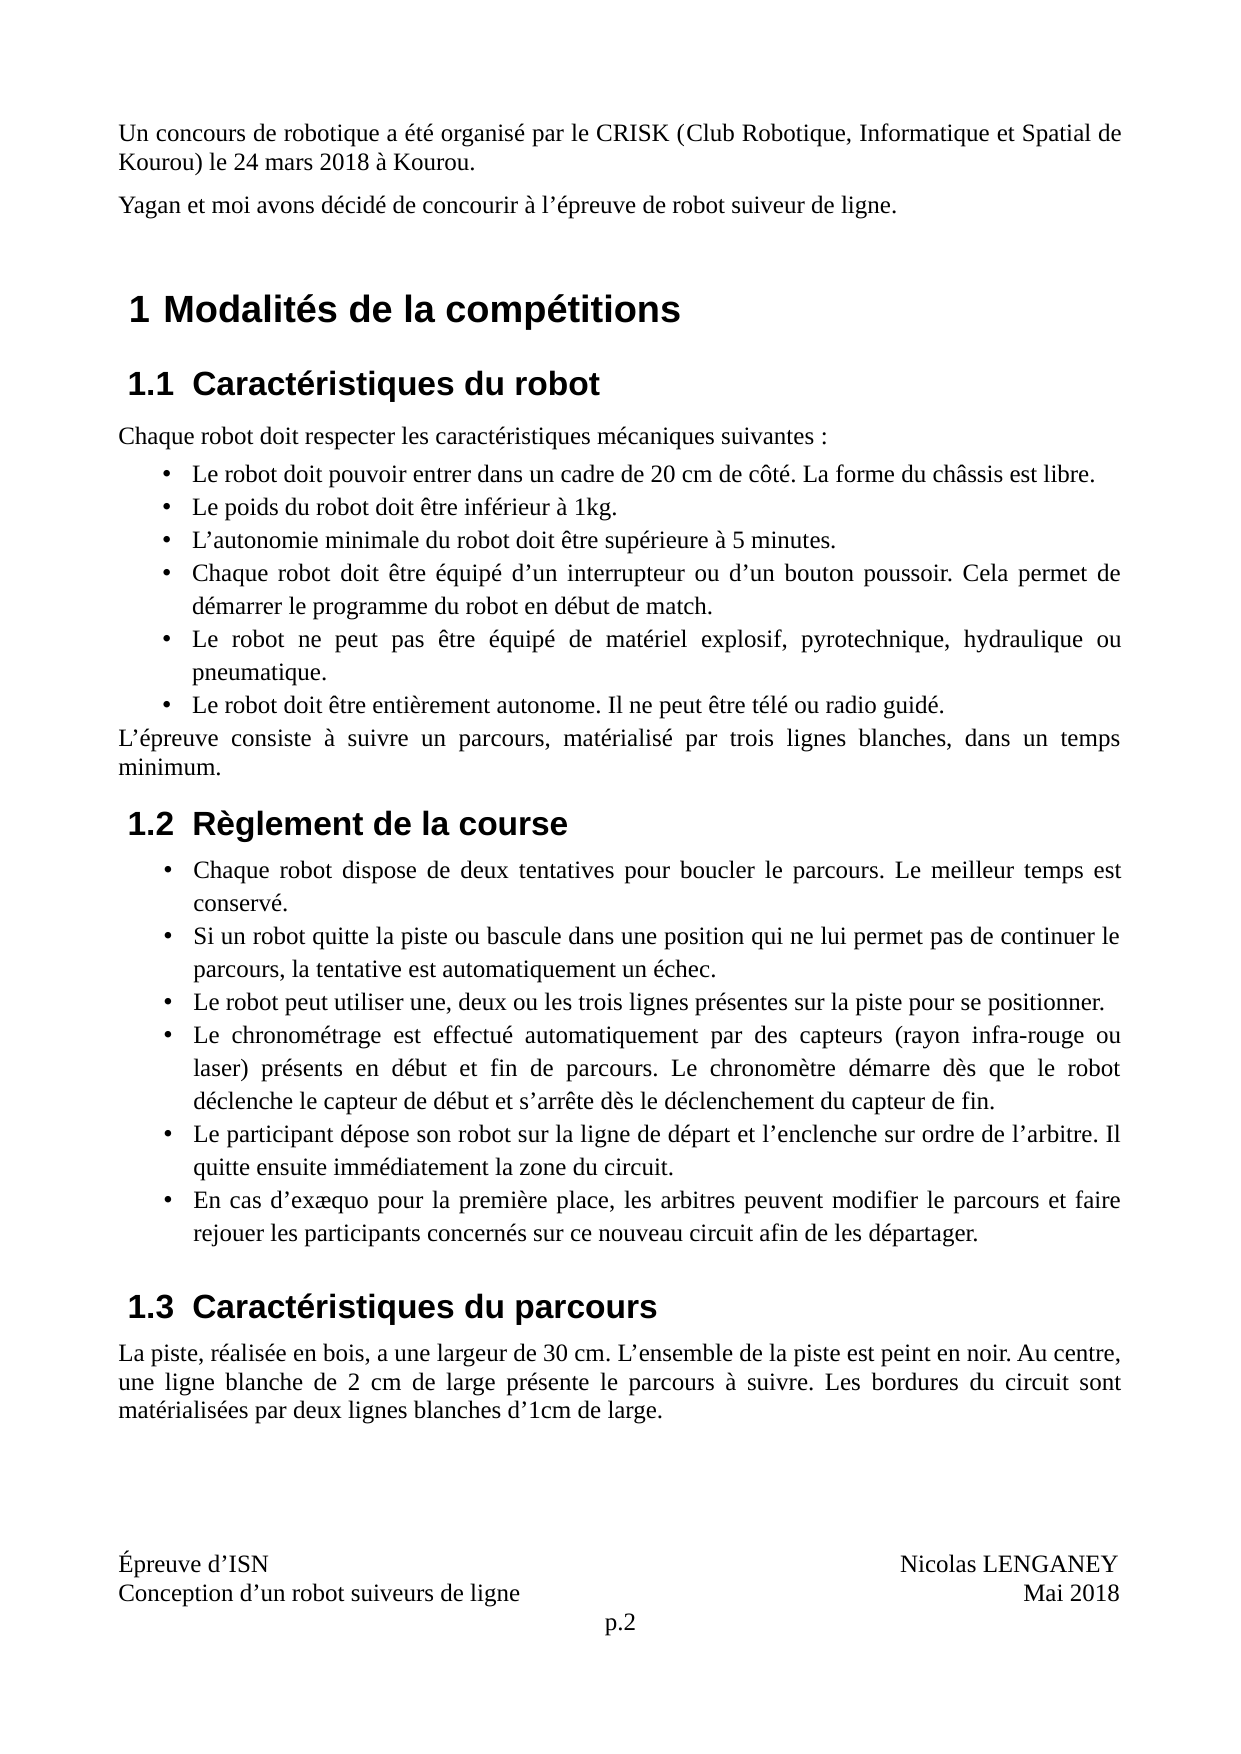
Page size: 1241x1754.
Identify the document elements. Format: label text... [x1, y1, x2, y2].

list Le participant dépose son robot sur la ligne de départ et l’enclenche sur ordre de l’arbitre. Il quitte ensuite immédiatement la zone du circuit. [164, 1119, 1122, 1181]
list Le chronométrage est effectué automatiquement par des capteurs (rayon infra-rouge ou laser) présents en début et fin de parcours. Le chronomètre démarre dès que le robot déclenche le capteur de début et s’arrête dès le déclenchement du capteur de fin. [164, 1020, 1122, 1115]
subtitle Caractéristiques du parcours [118, 1287, 1122, 1325]
subtitle Modalités de la compétitions [118, 287, 1122, 331]
list Le robot doit pouvoir entrer dans un cadre de 20 cm de côté. La forme du châssis est libre. [162, 459, 1122, 487]
subtitle Règlement de la course [118, 804, 1122, 843]
list Chaque robot doit être équipé d’un interrupteur ou d’un bouton poussoir. Cela permet de démarrer le programme du robot en début de match. [162, 558, 1122, 619]
list Si un robot quitte la piste ou bascule dans une position qui ne lui permet pas de continuer le parcours, la tentative est automatiquement un échec. [164, 921, 1122, 983]
list Le robot peut utiliser une, deux ou les trois lignes présentes sur la piste pour se positionner. [164, 987, 1122, 1016]
text Chaque robot doit respecter les caractéristiques mécaniques suivantes : [118, 421, 1122, 450]
list Chaque robot dispose de deux tentatives pour boucler le parcours. Le meilleur temps est conservé. [164, 855, 1122, 917]
text Un concours de robotique a été organisé par le CRISK (Club Robotique, Informatique et Spatial de Kourou) le 24 mars 2018 à Kourou. [118, 118, 1122, 176]
text L’épreuve consiste à suivre un parcours, matérialisé par trois lignes blanches, dans un temps minimum. [118, 723, 1122, 780]
list L’autonomie minimale du robot doit être supérieure à 5 minutes. [162, 525, 1122, 553]
list En cas d’exæquo pour la première place, les arbitres peuvent modifier le parcours et faire rejouer les participants concernés sur ce nouveau circuit afin de les départager. [164, 1185, 1122, 1247]
text La piste, réalisée en bois, a une largeur de 30 cm. L’ensemble de la piste est peint en noir. Au centre, une ligne blanche de 2 cm de large présente le parcours à suivre. Les bordures du circuit sont matérialisées par deux lignes blanches d’1cm de large. [118, 1338, 1122, 1424]
list Le poids du robot doit être inférieur à 1kg. [162, 492, 1122, 521]
subtitle Caractéristiques du robot [118, 364, 1122, 403]
text Yagan et moi avons décidé de concourir à l’épreuve de robot suiveur de ligne. [118, 190, 1122, 219]
list Le robot ne peut pas être équipé de matériel explosif, pyrotechnique, hydraulique ou pneumatique. [162, 624, 1122, 686]
list Le robot doit être entièrement autonome. Il ne peut être télé ou radio guidé. [162, 690, 1122, 719]
